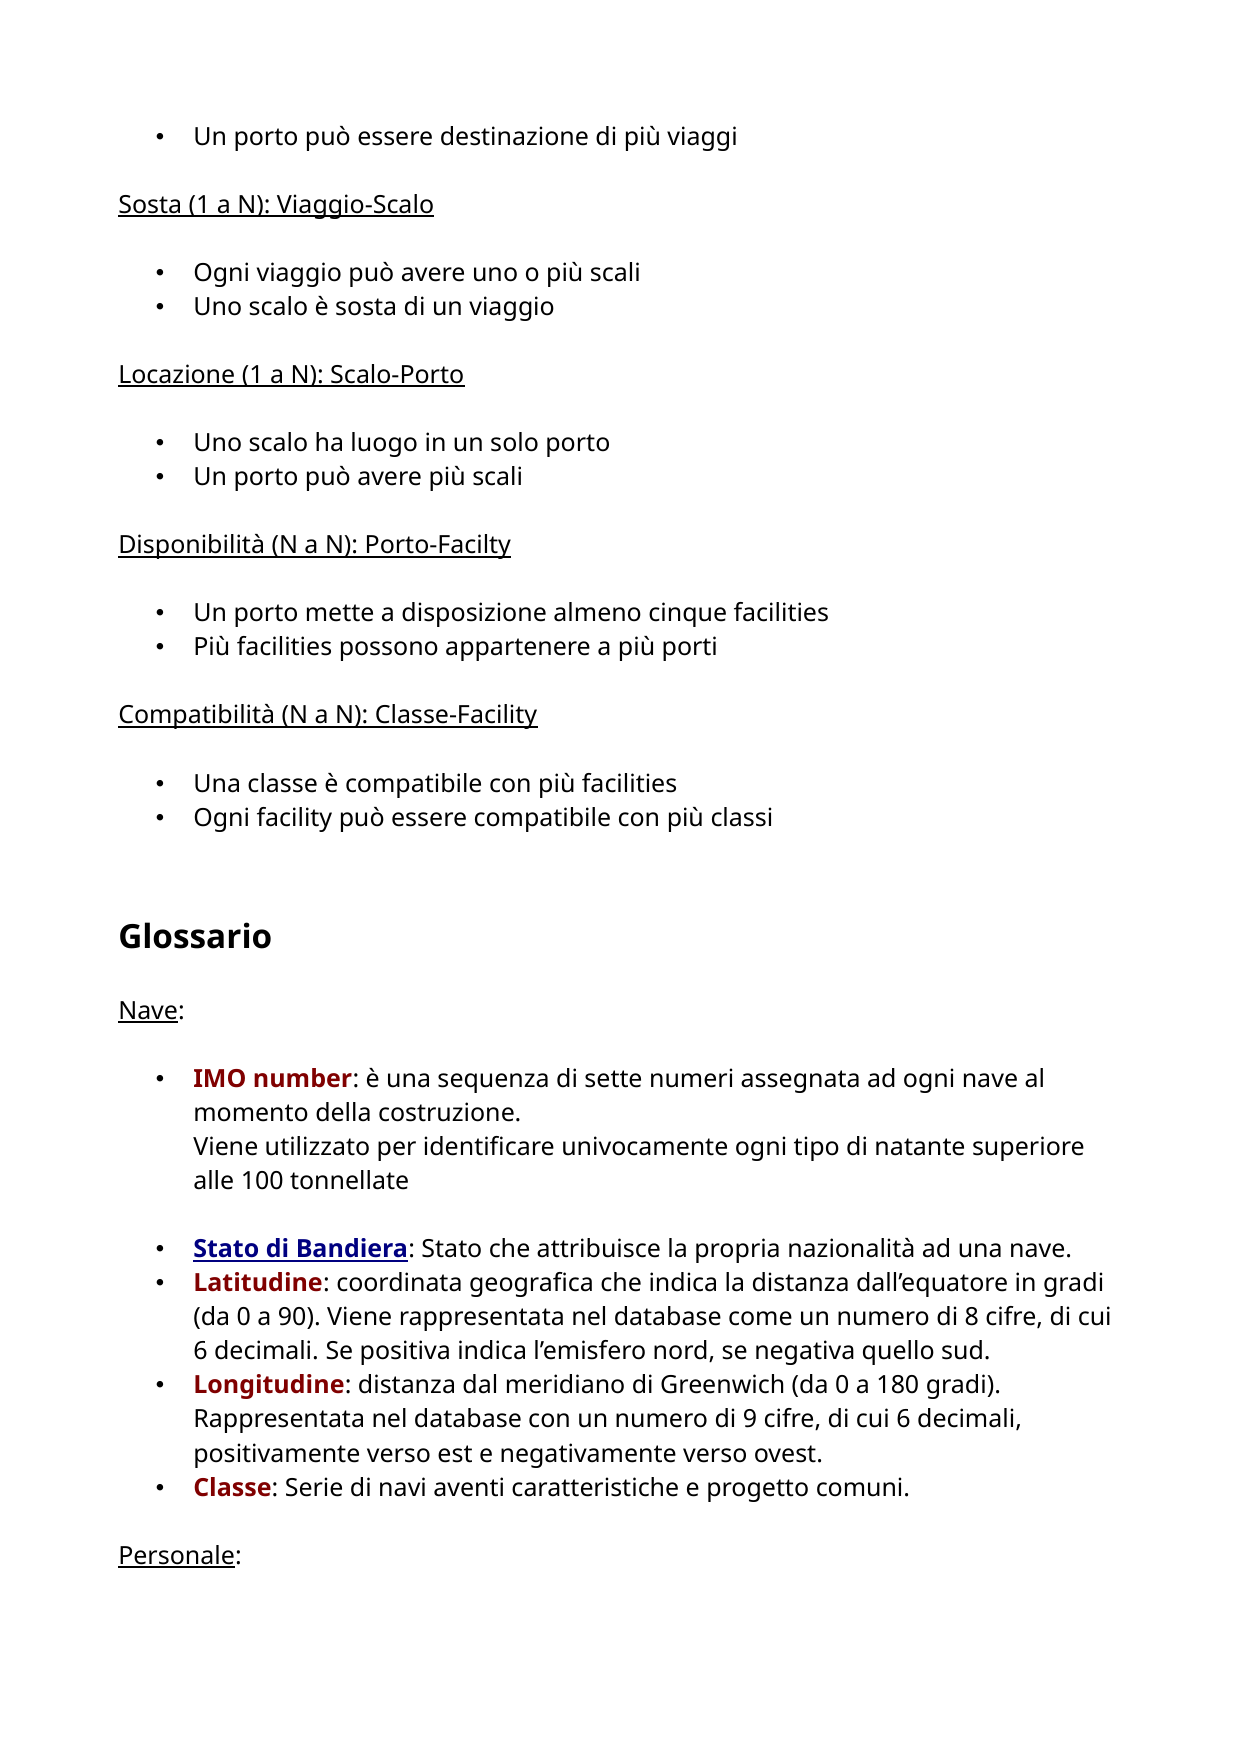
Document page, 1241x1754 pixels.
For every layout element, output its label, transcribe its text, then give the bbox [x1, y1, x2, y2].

list Un porto può essere destinazione di più viaggi [156, 118, 1122, 152]
list IMO number: è una sequenza di sette numeri assegnata ad ogni nave al momento della costruzione. Viene utilizzato per identificare univocamente ogni tipo di natante superiore alle 100 tonnellate [156, 1061, 1122, 1197]
list Classe: Serie di navi aventi caratteristiche e progetto comuni. [156, 1469, 1122, 1503]
list Uno scalo ha luogo in un solo porto [156, 425, 1122, 459]
list Latitudine: coordinata geografica che indica la distanza dall’equatore in gradi (da 0 a 90). Viene rappresentata nel database come un numero di 8 cifre, di cui 6 decimali. Se positiva indica l’emisfero nord, se negativa quello sud. [156, 1265, 1122, 1367]
list Più facilities possono appartenere a più porti [156, 629, 1122, 663]
list Uno scalo è sosta di un viaggio [156, 288, 1122, 322]
list Stato di Bandiera: Stato che attribuisce la propria nazionalità ad una nave. [156, 1231, 1122, 1265]
text Sosta (1 a N): Viaggio-Scalo [118, 186, 1122, 220]
text Compatibilità (N a N): Classe-Facility [118, 697, 1122, 731]
list Ogni facility può essere compatibile con più classi [156, 799, 1122, 833]
list Un porto può avere più scali [156, 459, 1122, 493]
text Personale: [118, 1537, 1122, 1571]
list Una classe è compatibile con più facilities [156, 765, 1122, 799]
text Glossario [118, 913, 1122, 958]
text Locazione (1 a N): Scalo-Porto [118, 357, 1122, 391]
text Disponibilità (N a N): Porto-Facilty [118, 527, 1122, 561]
list Ogni viaggio può avere uno o più scali [156, 254, 1122, 288]
list Un porto mette a disposizione almeno cinque facilities [156, 595, 1122, 629]
list Longitudine: distanza dal meridiano di Greenwich (da 0 a 180 gradi). Rappresentata nel database con un numero di 9 cifre, di cui 6 decimali, positivamente verso est e negativamente verso ovest. [156, 1367, 1122, 1469]
text Nave: [118, 992, 1122, 1026]
